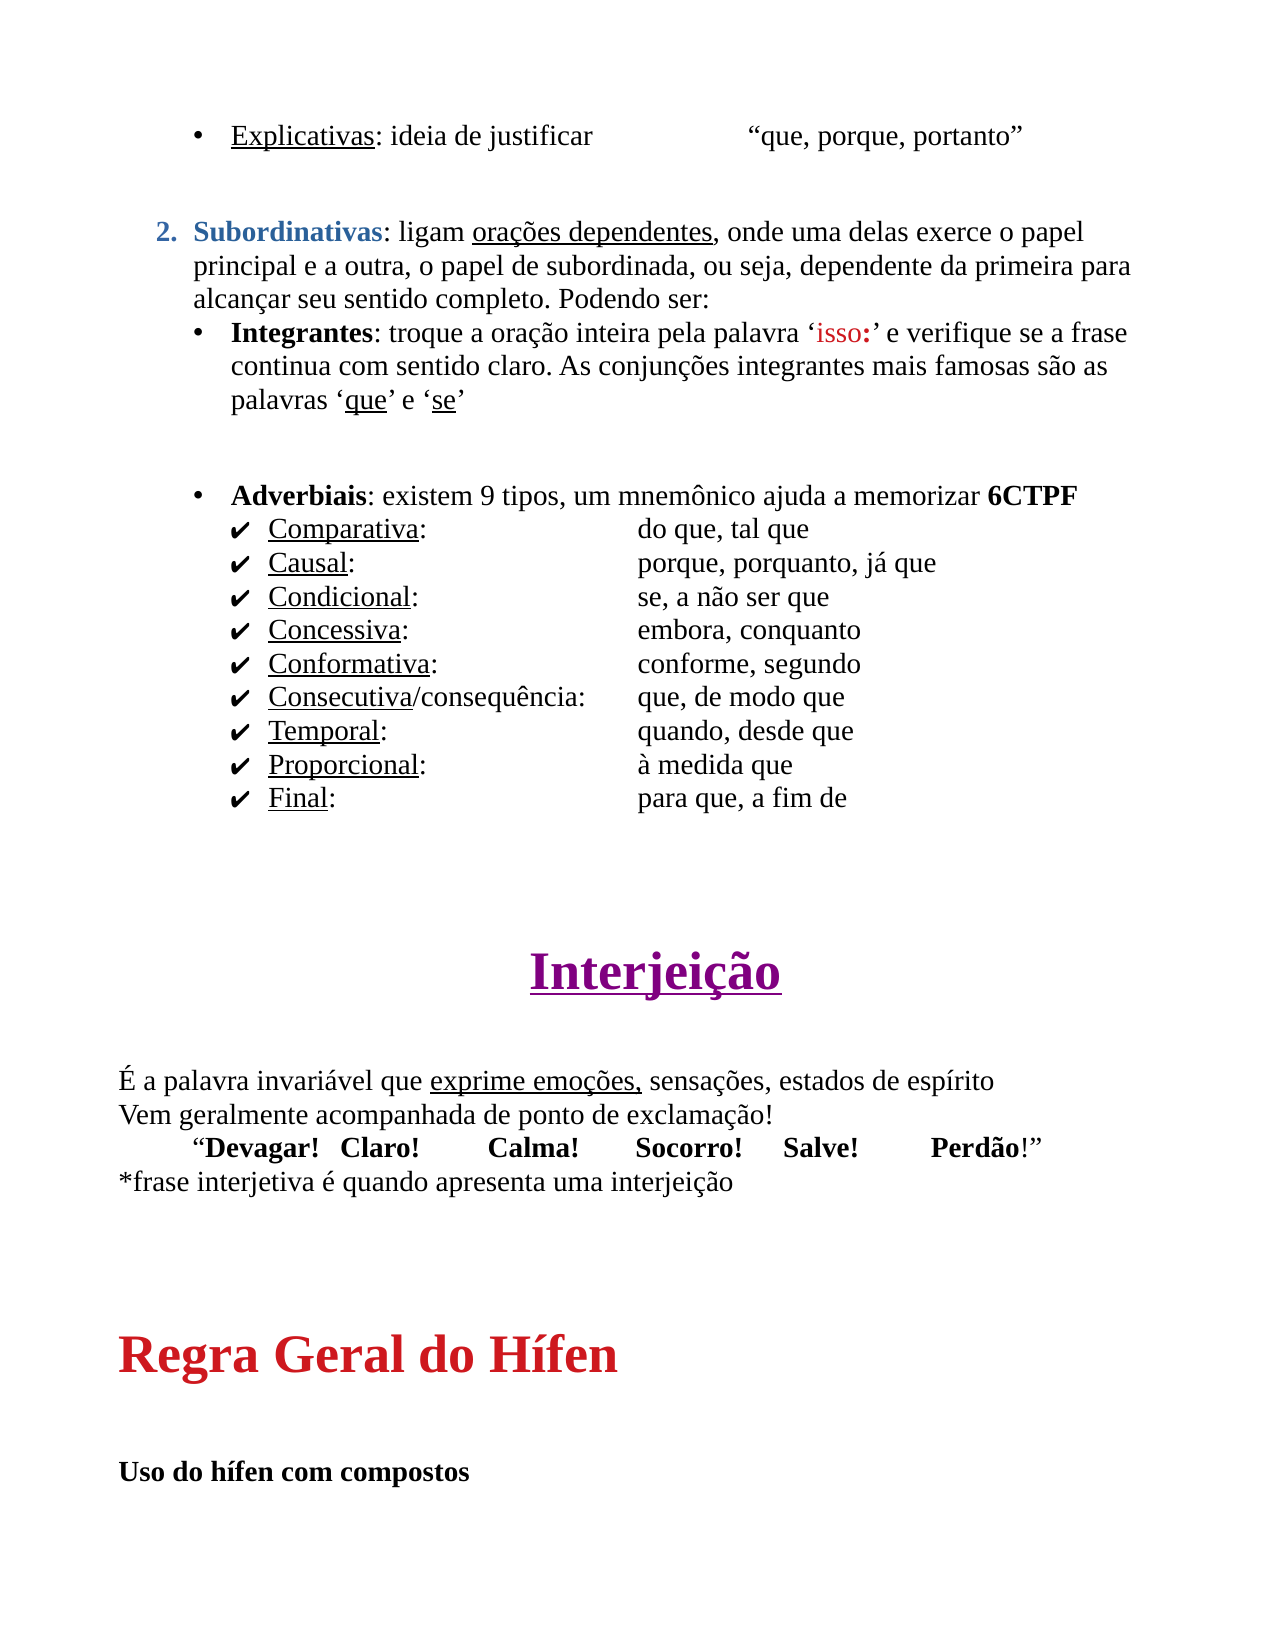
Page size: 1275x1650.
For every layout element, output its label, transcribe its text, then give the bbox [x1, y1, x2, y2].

list Conformativa: conforme, segundo [231, 646, 1193, 679]
list Subordinativas: ligam orações dependentes, onde uma delas exerce o papel principal e a outra, o papel de subordinada, ou seja, dependente da primeira para alcançar seu sentido completo. Podendo ser: [156, 214, 1193, 315]
list Proporcional: à medida que [231, 747, 1193, 781]
list Concessiva: embora, conquanto [231, 612, 1193, 646]
text Uso do hífen com compostos [118, 1418, 1193, 1488]
text Interjeição [118, 939, 1193, 1001]
list Causal: porque, porquanto, já que [231, 545, 1193, 579]
text Regra Geral do Hífen [118, 1322, 1193, 1384]
list Final: para que, a fim de [231, 781, 1193, 814]
list Integrantes: troque a oração inteira pela palavra ‘isso:’ e verifique se a frase continua com sentido claro. As conjunções integrantes mais famosas são as palavras ‘que’ e ‘se’ [193, 315, 1193, 415]
text É a palavra invariável que exprime emoções, sensações, estados de espírito [118, 1063, 1193, 1097]
list Consecutiva/consequência: que, de modo que [231, 679, 1193, 713]
text *frase interjetiva é quando apresenta uma interjeição [118, 1164, 1193, 1197]
list Explicativas: ideia de justificar “que, porque, portanto” [193, 118, 1193, 214]
text “Devagar! Claro! Calma! Socorro! Salve! Perdão!” [118, 1130, 1193, 1164]
text Vem geralmente acompanhada de ponto de exclamação! [118, 1097, 1193, 1130]
list Comparativa: do que, tal que [231, 511, 1193, 545]
list Temporal: quando, desde que [231, 713, 1193, 747]
list Adverbiais: existem 9 tipos, um mnemônico ajuda a memorizar 6CTPF [193, 478, 1193, 511]
list Condicional: se, a não ser que [231, 579, 1193, 612]
